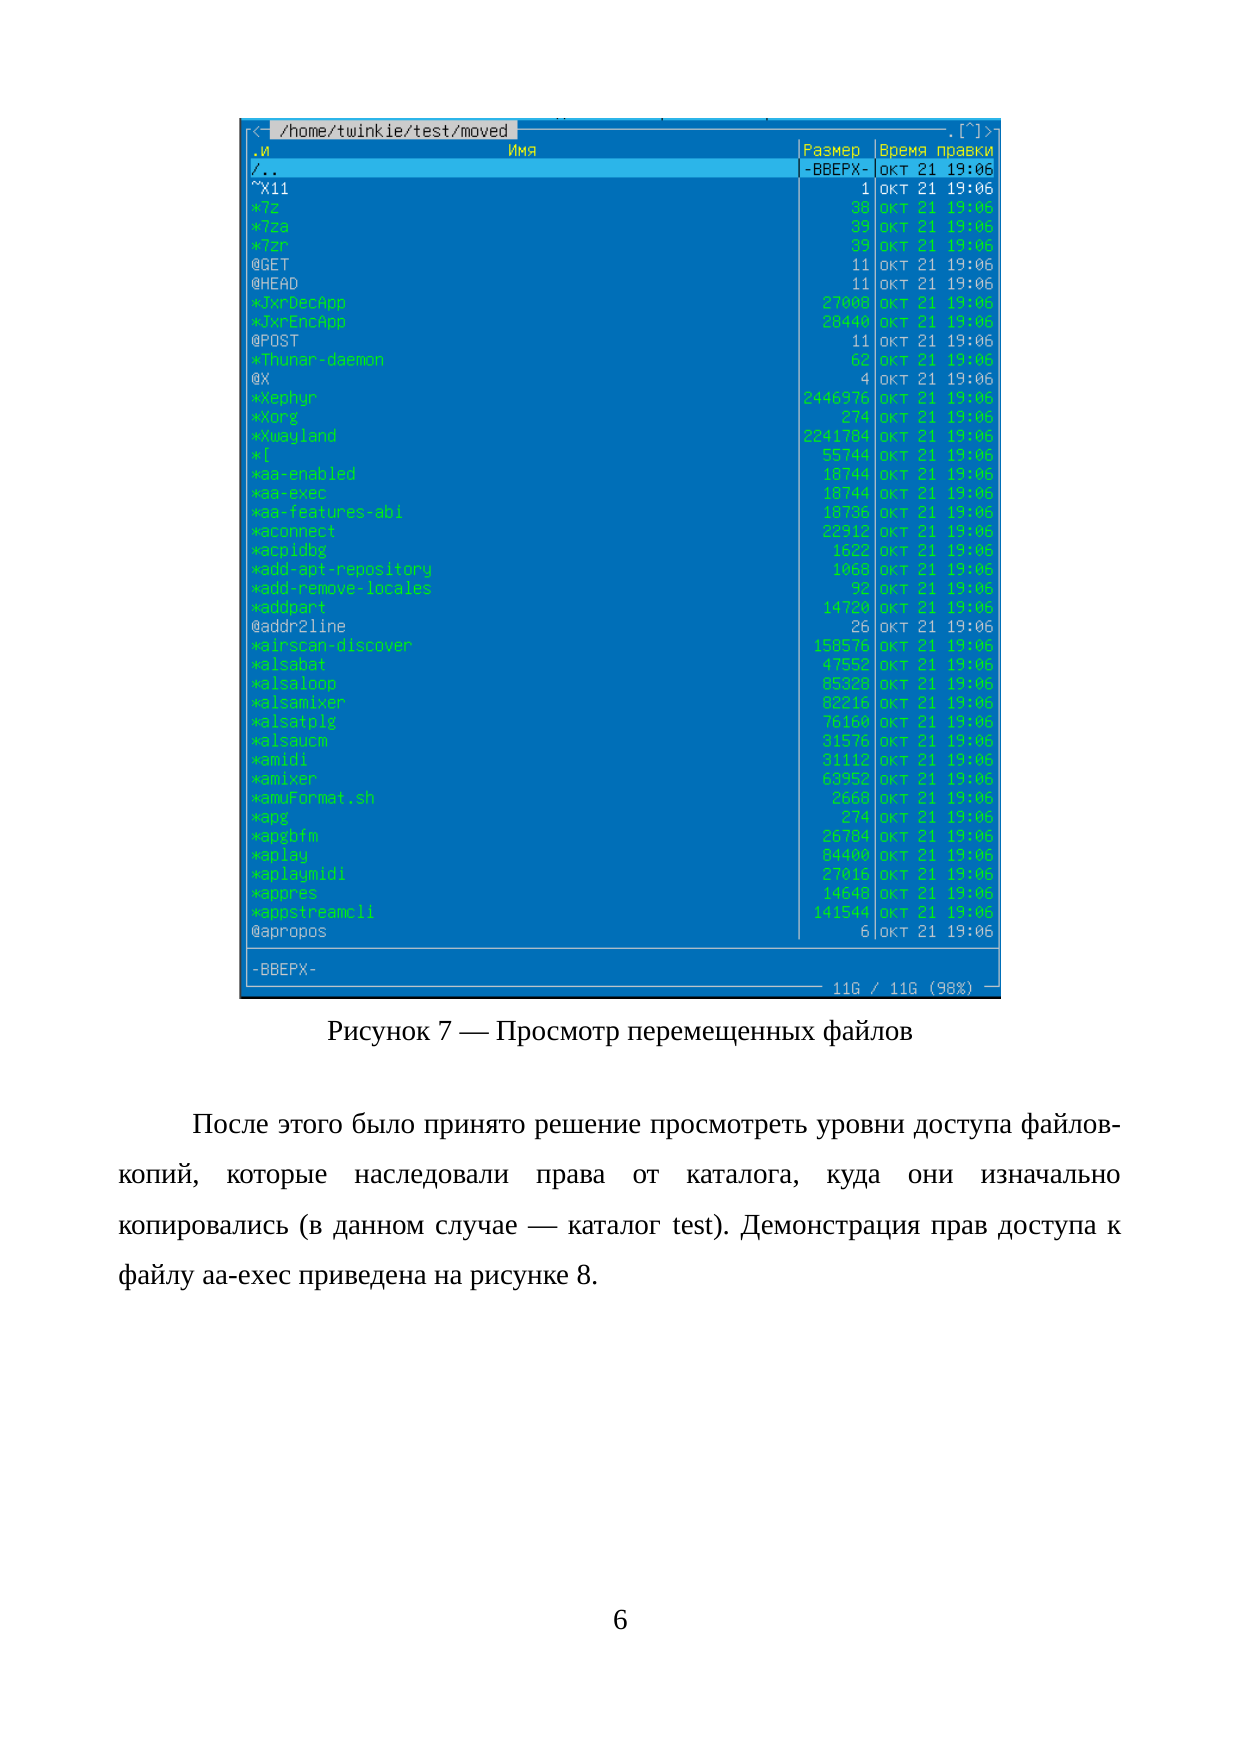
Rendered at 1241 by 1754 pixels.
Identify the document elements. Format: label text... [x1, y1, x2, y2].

picture [239, 118, 1001, 999]
text Рисунок 7 — Просмотр перемещенных файлов [118, 1013, 1122, 1046]
text После этого было принято решение просмотреть уровни доступа файлов-копий, которые наследовали права от каталога, куда они изначально копировались (в данном случае — каталог test). Демонстрация прав доступа к файлу aa-exec приведена на рисунке 8. [118, 1106, 1122, 1291]
